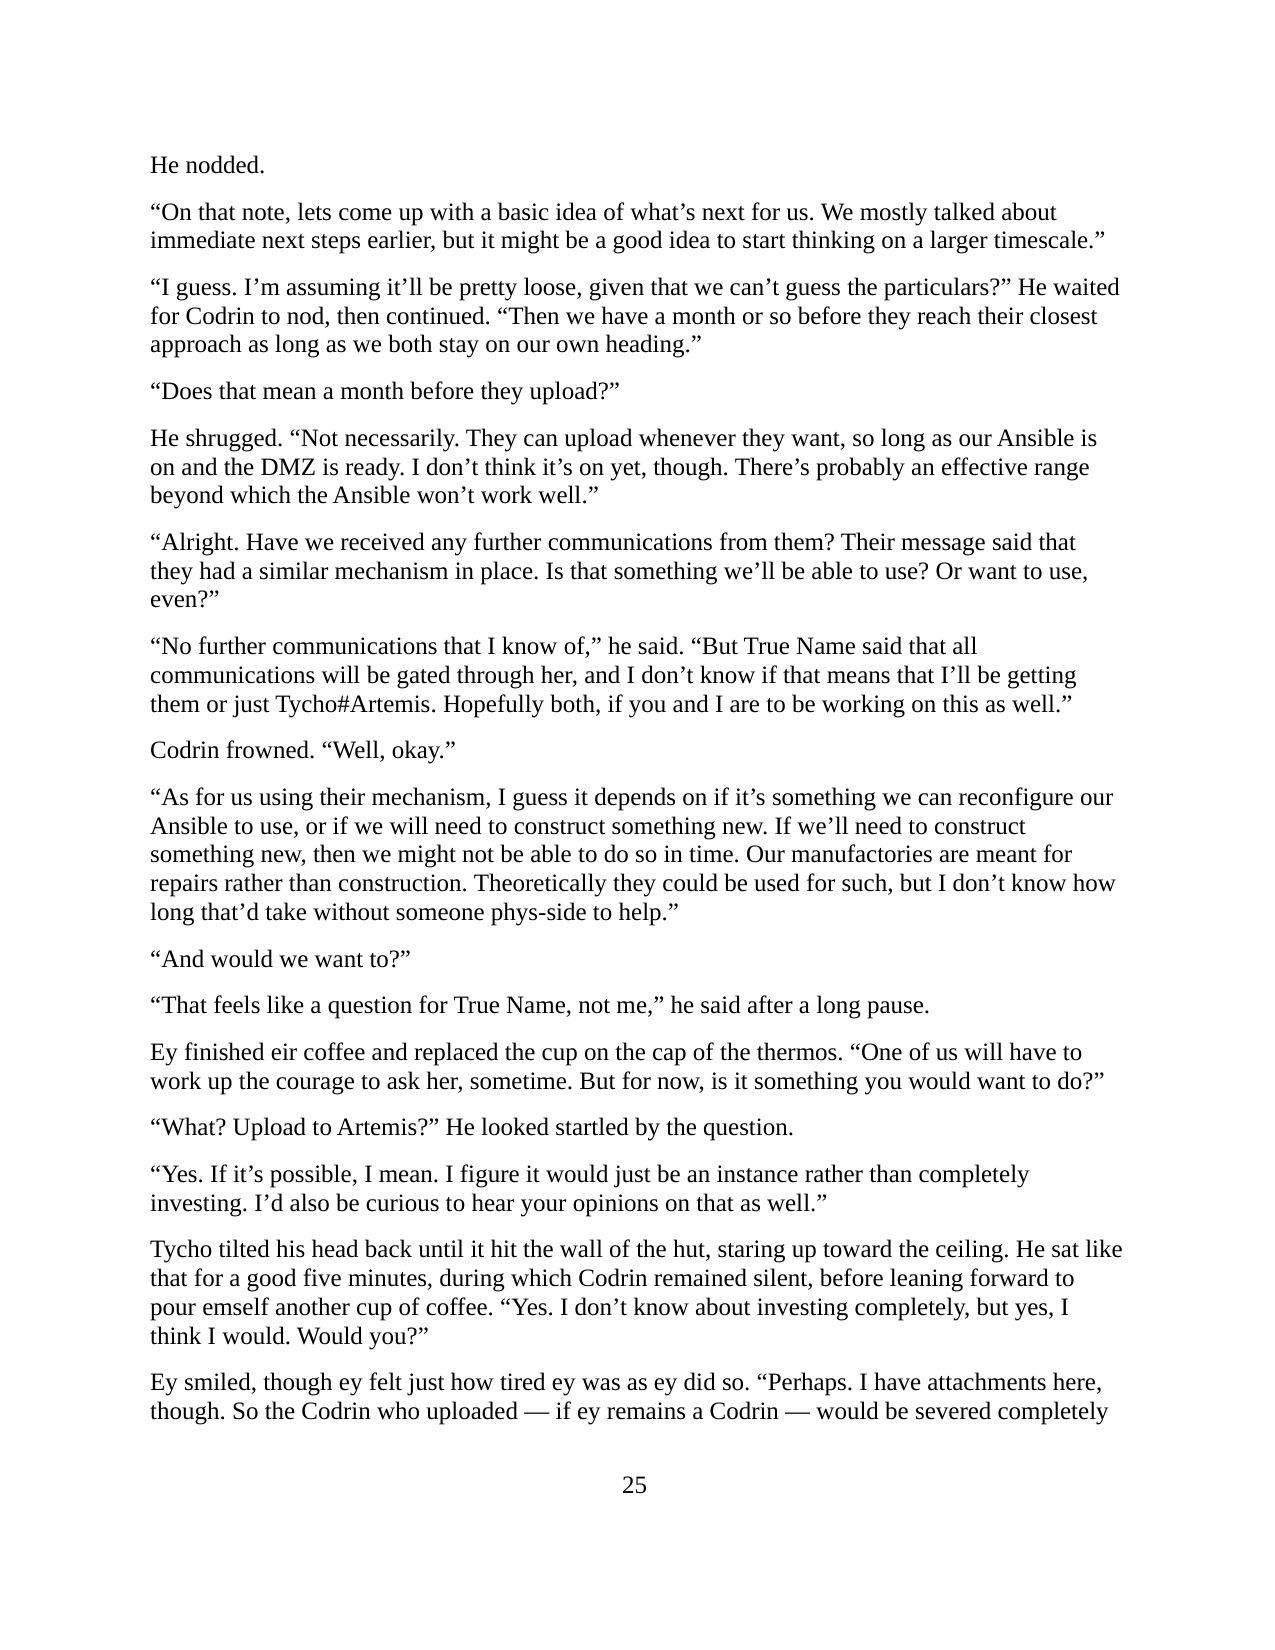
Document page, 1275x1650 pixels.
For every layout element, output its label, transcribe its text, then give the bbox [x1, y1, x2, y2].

text “That feels like a question for True Name, not me,” he said after a long pause. [150, 990, 1125, 1019]
text “I guess. I’m assuming it’ll be pretty loose, given that we can’t guess the particulars?” He waited for Codrin to nod, then continued. “Then we have a month or so before they reach their closest approach as long as we both stay on our own heading.” [150, 272, 1125, 358]
text “As for us using their mechanism, I guess it depends on if it’s something we can reconfigure our Ansible to use, or if we will need to construct something new. If we’ll need to construct something new, then we might not be able to do so in time. Our manufactories are meant for repairs rather than construction. Theoretically they could be used for such, but I don’t know how long that’d take without someone phys-side to help.” [150, 782, 1125, 926]
text He shrugged. “Not necessarily. They can upload whenever they want, so long as our Ansible is on and the DMZ is ready. I don’t think it’s on yet, though. There’s probably an effective range beyond which the Ansible won’t work well.” [150, 423, 1125, 509]
text Codrin frowned. “Well, okay.” [150, 735, 1125, 764]
text “No further communications that I know of,” he said. “But True Name said that all communications will be gated through her, and I don’t know if that means that I’ll be getting them or just Tycho#Artemis. Hopefully both, if you and I are to be working on this as well.” [150, 631, 1125, 717]
text He nodded. [150, 150, 1125, 179]
text “What? Upload to Artemis?” He looked startled by the question. [150, 1112, 1125, 1141]
text Tycho tilted his head back until it hit the wall of the hut, staring up toward the ceiling. He sat like that for a good five minutes, during which Codrin remained silent, before leaning forward to pour emself another cup of coffee. “Yes. I don’t know about investing completely, but yes, I think I would. Would you?” [150, 1234, 1125, 1349]
text “And would we want to?” [150, 944, 1125, 972]
text “On that note, lets come up with a basic idea of what’s next for us. We mostly talked about immediate next steps earlier, but it might be a good idea to start thinking on a larger timescale.” [150, 197, 1125, 254]
text Ey smiled, though ey felt just how tired ey was as ey did so. “Perhaps. I have attachments here, though. So the Codrin who uploaded — if ey remains a Codrin — would be severed completely [150, 1367, 1125, 1425]
text Ey finished eir coffee and replaced the cup on the cap of the thermos. “One of us will have to work up the courage to ask her, sometime. But for now, is it something you would want to do?” [150, 1037, 1125, 1094]
text “Does that mean a month before they upload?” [150, 376, 1125, 405]
text “Alright. Have we received any further communications from them? Their message said that they had a similar mechanism in place. Is that something we’ll be able to use? Or want to use, even?” [150, 527, 1125, 613]
text “Yes. If it’s possible, I mean. I figure it would just be an instance rather than completely investing. I’d also be curious to hear your opinions on that as well.” [150, 1159, 1125, 1217]
